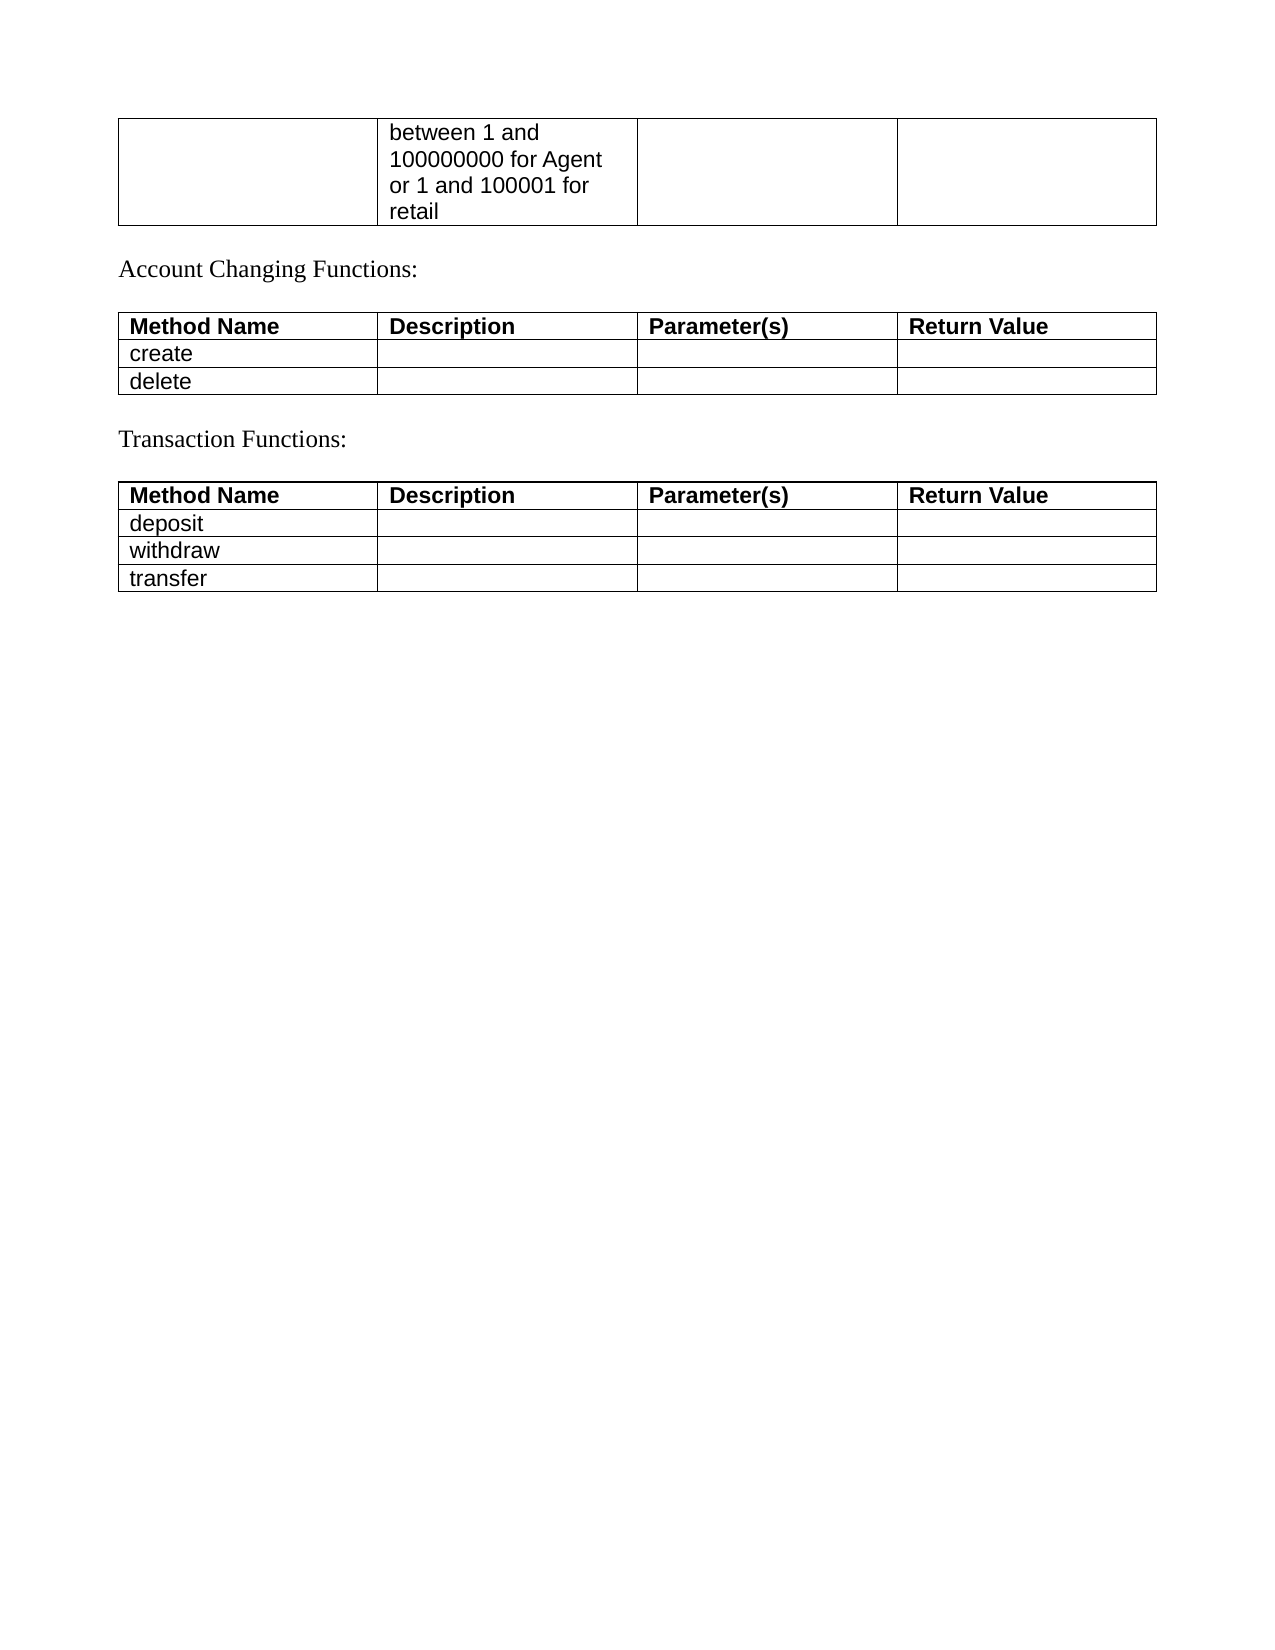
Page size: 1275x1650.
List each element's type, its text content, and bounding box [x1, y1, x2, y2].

table_cell [378, 565, 637, 591]
table_cell deposit [119, 510, 377, 536]
table_header Method Name [119, 313, 377, 339]
table_cell [898, 340, 1156, 367]
table_header Parameter(s) [638, 483, 897, 509]
table_cell [898, 368, 1156, 394]
table_cell [638, 537, 897, 563]
table_cell [638, 510, 897, 536]
text Transaction Functions: [118, 424, 1157, 453]
table_header Return Value [898, 483, 1156, 509]
table_cell [638, 368, 897, 394]
table_cell [898, 119, 1156, 224]
table_cell [638, 340, 897, 367]
table_cell between 1 and 100000000 for Agent or 1 and 100001 for retail [378, 119, 637, 224]
table_cell [898, 537, 1156, 563]
table_cell create [119, 340, 377, 367]
table_cell [378, 368, 637, 394]
table_cell delete [119, 368, 377, 394]
table_cell [119, 119, 377, 224]
text Account Changing Functions: [118, 254, 1157, 283]
table_header Return Value [898, 313, 1156, 339]
table_cell withdraw [119, 537, 377, 563]
table_cell [898, 510, 1156, 536]
table_cell [378, 510, 637, 536]
table_cell [638, 119, 897, 224]
table_cell [638, 565, 897, 591]
table_cell transfer [119, 565, 377, 591]
table_header Description [378, 313, 637, 339]
table_cell [898, 565, 1156, 591]
table_cell [378, 340, 637, 367]
table_cell [378, 537, 637, 563]
table_header Parameter(s) [638, 313, 897, 339]
table_header Method Name [119, 483, 377, 509]
table_header Description [378, 483, 637, 509]
